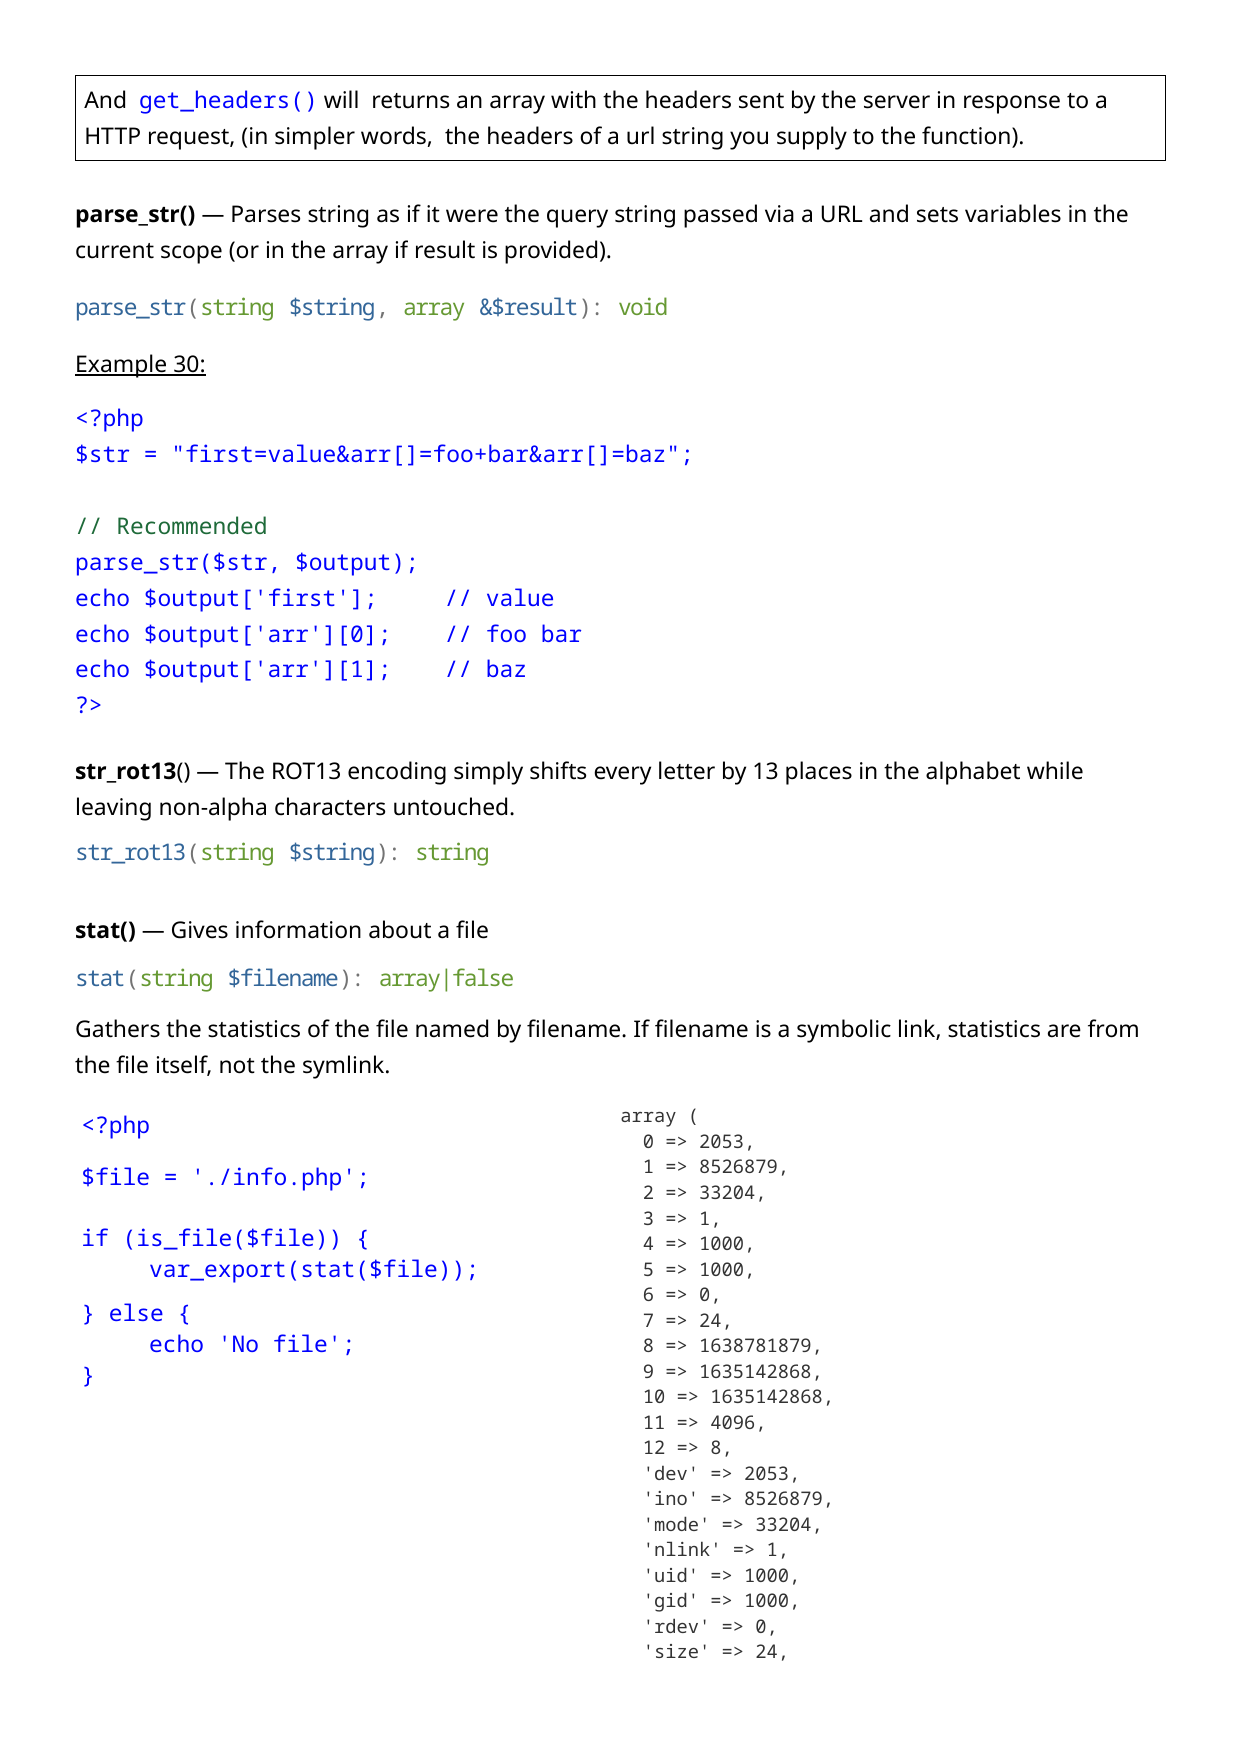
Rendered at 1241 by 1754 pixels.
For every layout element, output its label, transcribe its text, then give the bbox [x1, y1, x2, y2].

text stat() — Gives information about a file [75, 914, 1166, 945]
text <?php $str = "first=value&arr[]=foo+bar&arr[]=baz"; // Recommended parse_str($str, $output); echo $output['first']; // value echo $output['arr'][0]; // foo bar echo $output['arr'][1]; // baz [75, 402, 1166, 685]
table_header <?php $file = './info.php'; if (is_file($file)) { var_export(stat($file)); } else { echo 'No file'; } [75, 1103, 620, 1678]
text str_rot13(string $string): string [75, 836, 1166, 867]
text ?> [75, 689, 1166, 721]
text parse_str(string $string, array &$result): void [75, 291, 1166, 322]
table_header array ( 0 => 2053, 1 => 8526879, 2 => 33204, 3 => 1, 4 => 1000, 5 => 1000, 6 => 0, 7 => 24, 8 => 1638781879, 9 => 1635142868, 10 => 1635142868, 11 => 4096, 12 => 8, 'dev' => 2053, 'ino' => 8526879, 'mode' => 33204, 'nlink' => 1, 'uid' => 1000, 'gid' => 1000, 'rdev' => 0, 'size' => 24, [620, 1103, 1166, 1678]
subtitle Example 30: [75, 348, 1166, 379]
text str_rot13() — The ROT13 encoding simply shifts every letter by 13 places in the alphabet while leaving non-alpha characters untouched. [75, 755, 1166, 822]
text And get_headers() will returns an array with the headers sent by the server in response to a HTTP request, (in simpler words, the headers of a url string you supply to the function). [76, 76, 1165, 160]
text stat(string $filename): array|false [75, 962, 1166, 993]
text Gathers the statistics of the file named by filename. If filename is a symbolic link, statistics are from the file itself, not the symlink. [75, 1013, 1166, 1080]
text parse_str() — Parses string as if it were the query string passed via a URL and sets variables in the current scope (or in the array if result is provided). [75, 198, 1166, 265]
